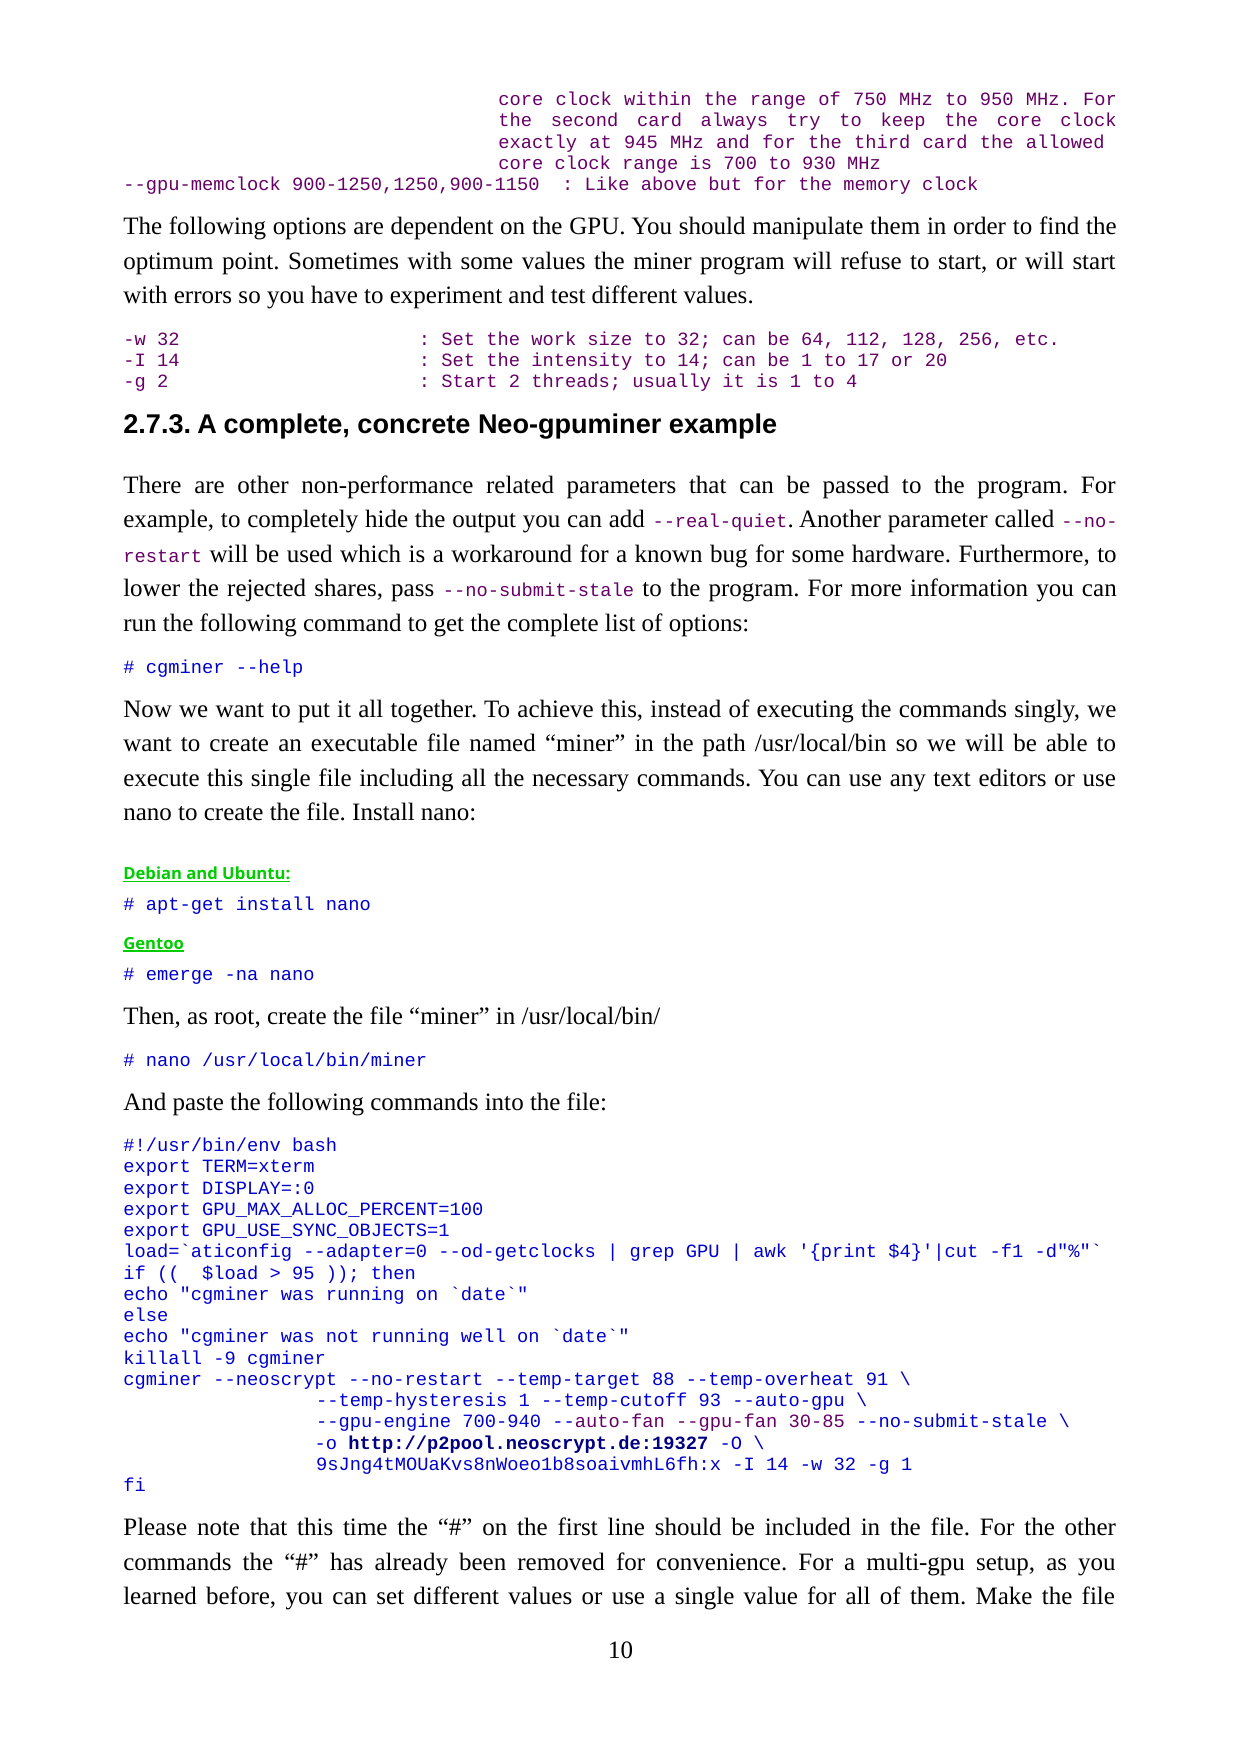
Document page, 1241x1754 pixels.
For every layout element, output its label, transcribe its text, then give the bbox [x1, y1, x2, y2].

text And paste the following commands into the file: [123, 1087, 1117, 1115]
text --temp-hysteresis 1 --temp-cutoff 93 --auto-gpu \ [123, 1391, 1117, 1412]
text There are other non-performance related parameters that can be passed to the program. For example, to completely hide the output you can add --real-quiet. Another parameter called --no-restart will be used which is a workaround for a known bug for some hardware. Furthermore, to lower the rejected shares, pass --no-submit-stale to the program. For more information you can run the following command to get the complete list of options: [123, 470, 1117, 637]
text Please note that this time the “#” on the first line should be included in the file. For the other commands the “#” has already been removed for convenience. For a multi-gpu setup, as you learned before, you can set different values or use a single value for all of them. Make the file [123, 1512, 1117, 1610]
text else [123, 1306, 1117, 1327]
text #!/usr/bin/env bash [123, 1136, 1117, 1157]
text --gpu-engine 700-940 --auto-fan --gpu-fan 30-85 --no-submit-stale \ [123, 1412, 1117, 1433]
text Now we want to put it all together. To achieve this, instead of executing the commands singly, we want to create an executable file named “miner” in the path /usr/local/bin so we will be able to execute this single file including all the necessary commands. You can use any text editors or use nano to create the file. Install nano: [123, 694, 1117, 826]
text -I 14 : Set the intensity to 14; can be 1 to 17 or 20 [123, 351, 1117, 372]
text -o http://p2pool.neoscrypt.de:19327 -O \ [123, 1433, 1117, 1455]
text -w 32 : Set the work size to 32; can be 64, 112, 128, 256, etc. [123, 330, 1117, 351]
text export DISPLAY=:0 [123, 1178, 1117, 1200]
text core clock within the range of 750 MHz to 950 MHz. For the second card always try to keep the core clock exactly at 945 MHz and for the third card the allowed core clock range is 700 to 930 MHz [123, 90, 1117, 175]
text Debian and Ubuntu: [123, 862, 1117, 884]
text export GPU_USE_SYNC_OBJECTS=1 [123, 1221, 1117, 1242]
text --gpu-memclock 900-1250,1250,900-1150 : Like above but for the memory clock [123, 175, 1117, 196]
text # nano /usr/local/bin/miner [123, 1050, 1117, 1072]
text -g 2 : Start 2 threads; usually it is 1 to 4 [123, 372, 1117, 393]
text 9sJng4tMOUaKvs8nWoeo1b8soaivmhL6fh:x -I 14 -w 32 -g 1 [123, 1455, 1117, 1476]
text Gentoo [123, 931, 1117, 954]
text # emerge -na nano [123, 964, 1117, 986]
subtitle 2.7.3. A complete, concrete Neo-gpuminer example [123, 408, 1117, 440]
text The following options are dependent on the GPU. You should manipulate them in order to find the optimum point. Sometimes with some values the miner program will refuse to start, or will start with errors so you have to experiment and test different values. [123, 211, 1117, 309]
text Then, as root, create the file “miner” in /usr/local/bin/ [123, 1001, 1117, 1029]
text export TERM=xterm [123, 1157, 1117, 1178]
text export GPU_MAX_ALLOC_PERCENT=100 [123, 1200, 1117, 1221]
text fi [123, 1476, 1117, 1497]
text # apt-get install nano [123, 895, 1117, 916]
text load=`aticonfig --adapter=0 --od-getclocks | grep GPU | awk '{print $4}'|cut -f1 -d"%"` [123, 1242, 1117, 1263]
text if (( $load > 95 )); then [123, 1263, 1117, 1285]
text cgminer --neoscrypt --no-restart --temp-target 88 --temp-overheat 91 \ [123, 1370, 1117, 1391]
text killall -9 cgminer [123, 1348, 1117, 1370]
text echo "cgminer was running on `date`" [123, 1285, 1117, 1306]
text # cgminer --help [123, 658, 1117, 679]
text echo "cgminer was not running well on `date`" [123, 1327, 1117, 1348]
